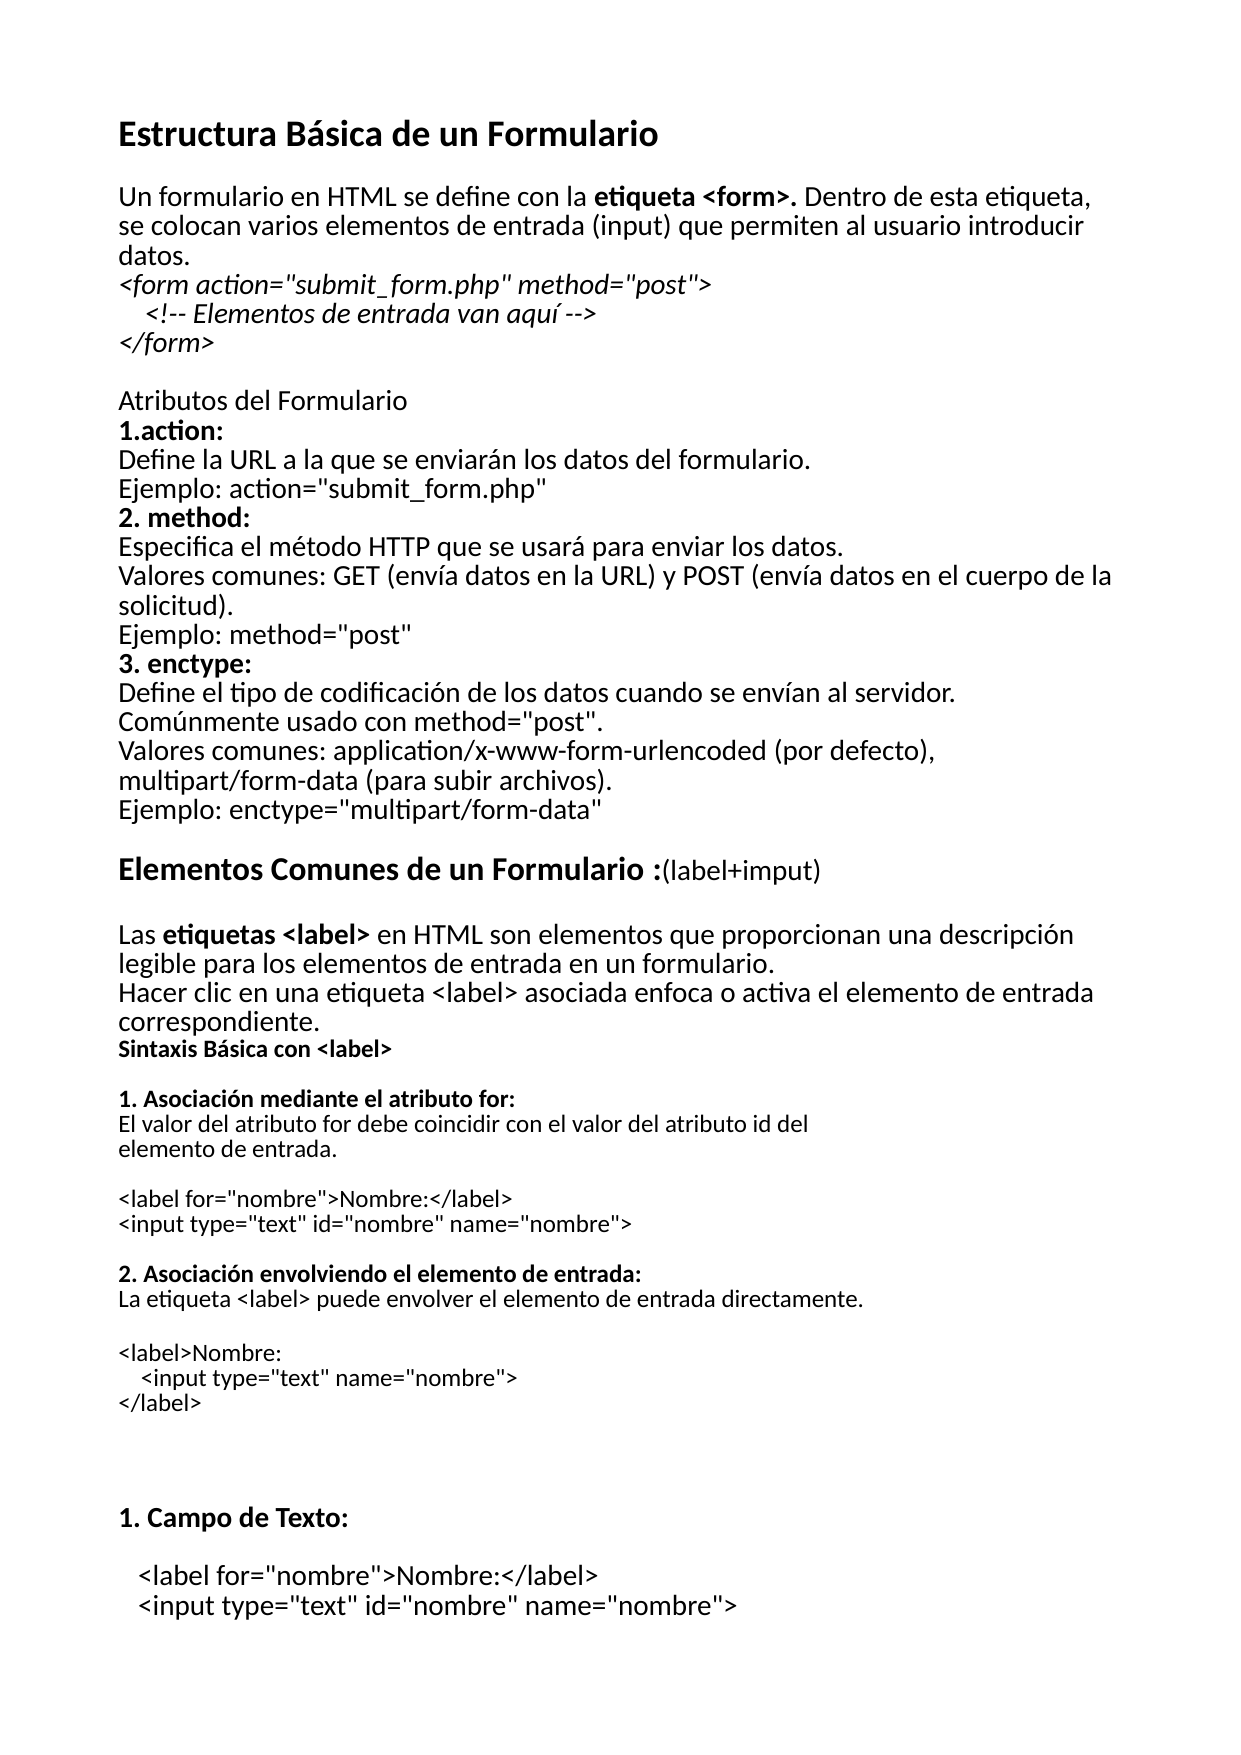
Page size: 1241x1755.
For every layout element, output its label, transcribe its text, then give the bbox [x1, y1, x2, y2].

text 1. Campo de Texto: [118, 1506, 1122, 1535]
text 3. enctype: [118, 651, 1122, 681]
text </form> [118, 331, 1122, 360]
text Ejemplo: method="post" [118, 622, 1122, 651]
text Hacer clic en una etiqueta <label> asociada enfoca o activa el elemento de entrada correspondiente. [118, 981, 1122, 1039]
text 1. Asociación mediante el atributo for: [118, 1089, 1122, 1114]
text </label> [118, 1393, 1122, 1418]
text <!-- Elementos de entrada van aquí --> [118, 301, 1122, 331]
text elemento de entrada. [118, 1139, 1122, 1164]
text Sintaxis Básica con <label> [118, 1039, 1122, 1064]
text Valores comunes: GET (envía datos en la URL) y POST (envía datos en el cuerpo de la solicitud). [118, 564, 1122, 622]
text <form action="submit_form.php" method="post"> [118, 272, 1122, 301]
text legible para los elementos de entrada en un formulario. [118, 951, 1122, 981]
text Elementos Comunes de un Formulario :(label+imput) [118, 856, 1122, 889]
text <input type="text" id="nombre" name="nombre"> [118, 1214, 1122, 1239]
text <label for="nombre">Nombre:</label> [118, 1564, 1122, 1593]
text 2. Asociación envolviendo el elemento de entrada: [118, 1264, 1122, 1289]
text <input type="text" id="nombre" name="nombre"> [118, 1593, 1122, 1622]
text se colocan varios elementos de entrada (input) que permiten al usuario introducir datos. [118, 214, 1122, 272]
text Atributos del Formulario [118, 389, 1122, 418]
text La etiqueta <label> puede envolver el elemento de entrada directamente. [118, 1289, 1122, 1314]
text Un formulario en HTML se define con la etiqueta <form>. Dentro de esta etiqueta, [118, 185, 1122, 214]
text <label>Nombre: [118, 1343, 1122, 1368]
text Las etiquetas <label> en HTML son elementos que proporcionan una descripción [118, 922, 1122, 951]
text Ejemplo: action="submit_form.php" [118, 476, 1122, 506]
text 2. method: [118, 506, 1122, 535]
text Define el tipo de codificación de los datos cuando se envían al servidor. [118, 681, 1122, 710]
text Comúnmente usado con method="post". [118, 710, 1122, 739]
text Ejemplo: enctype="multipart/form-data" [118, 797, 1122, 826]
text 1.action: [118, 418, 1122, 447]
text Especifica el método HTTP que se usará para enviar los datos. [118, 535, 1122, 564]
text Valores comunes: application/x-www-form-urlencoded (por defecto), multipart/form-data (para subir archivos). [118, 739, 1122, 797]
text <input type="text" name="nombre"> [118, 1368, 1122, 1393]
text <label for="nombre">Nombre:</label> [118, 1189, 1122, 1214]
text Define la URL a la que se enviarán los datos del formulario. [118, 447, 1122, 476]
text Estructura Básica de un Formulario [118, 118, 1122, 156]
text El valor del atributo for debe coincidir con el valor del atributo id del [118, 1114, 1122, 1139]
